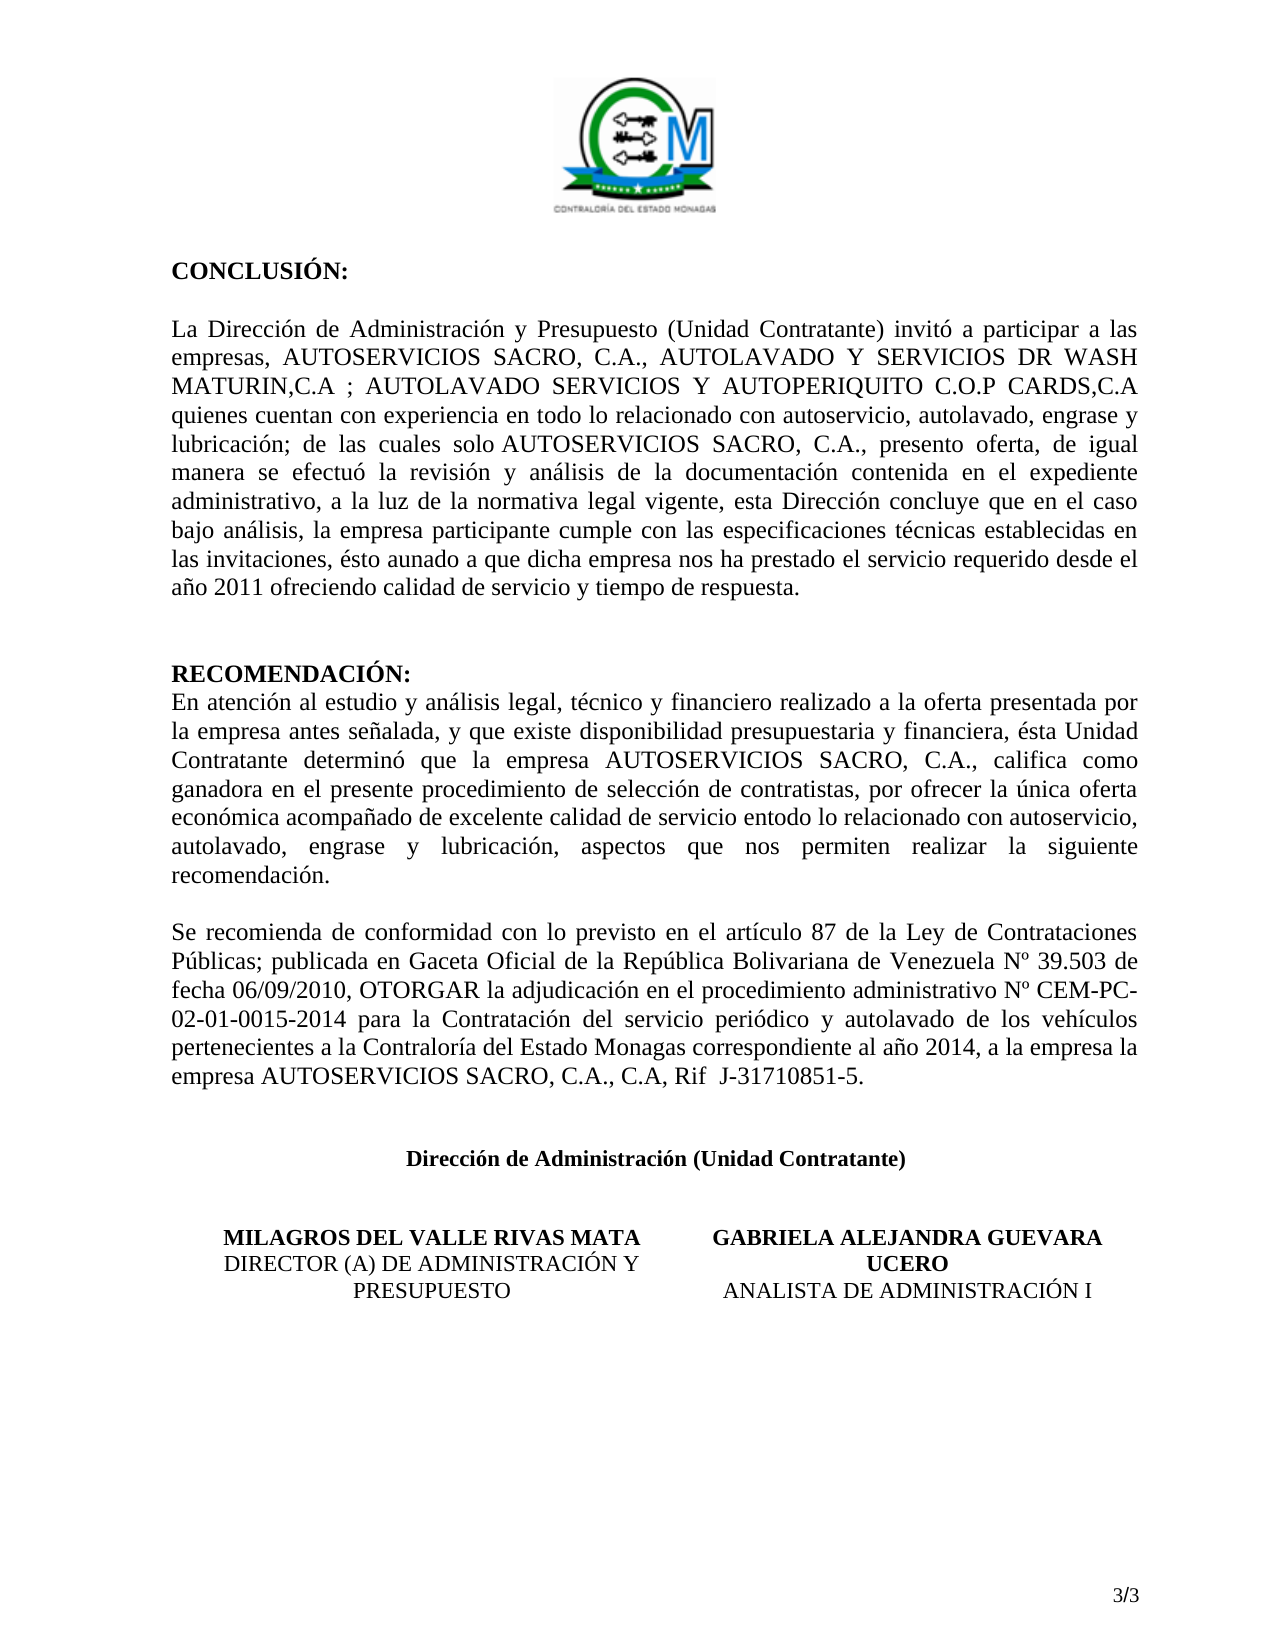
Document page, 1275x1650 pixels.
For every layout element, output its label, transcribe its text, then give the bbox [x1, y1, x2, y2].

text En atención al estudio y análisis legal, técnico y financiero realizado a la oferta presentada por la empresa antes señalada, y que existe disponibilidad presupuestaria y financiera, ésta Unidad Contratante determinó que la empresa AUTOSERVICIOS SACRO, C.A., califica como ganadora en el presente procedimiento de selección de contratistas, por ofrecer la única oferta económica acompañado de excelente calidad de servicio entodo lo relacionado con autoservicio, autolavado, engrase y lubricación, aspectos que nos permiten realizar la siguiente recomendación. Se recomienda de conformidad con lo previsto en el artículo 87 de la Ley de Contrataciones Públicas; publicada en Gaceta Oficial de la República Bolivariana de Venezuela Nº 39.503 de fecha 06/09/2010, OTORGAR la adjudicación en el procedimiento administrativo Nº CEM-PC-02-01-0015-2014 para la Contratación del servicio periódico y autolavado de los vehículos pertenecientes a la Contraloría del Estado Monagas correspondiente al año 2014, a la empresa la empresa AUTOSERVICIOS SACRO, C.A., C.A, Rif J-31710851-5. [171, 687, 1139, 1090]
table_cell MILAGROS DEL VALLE RIVAS MATA DIRECTOR (A) DE ADMINISTRACIÓN Y PRESUPUESTO [180, 1171, 683, 1329]
text RECOMENDACIÓN: [171, 659, 1139, 687]
table_header Dirección de Administración (Unidad Contratante) [180, 1145, 1132, 1171]
text CONCLUSIÓN: [171, 256, 1139, 285]
text La Dirección de Administración y Presupuesto (Unidad Contratante) invitó a participar a las empresas, AUTOSERVICIOS SACRO, C.A., AUTOLAVADO Y SERVICIOS DR WASH MATURIN,C.A ; AUTOLAVADO SERVICIOS Y AUTOPERIQUITO C.O.P CARDS,C.A quienes cuentan con experiencia en todo lo relacionado con autoservicio, autolavado, engrase y lubricación; de las cuales solo AUTOSERVICIOS SACRO, C.A., presento oferta, de igual manera se efectuó la revisión y análisis de la documentación contenida en el expediente administrativo, a la luz de la normativa legal vigente, esta Dirección concluye que en el caso bajo análisis, la empresa participante cumple con las especificaciones técnicas establecidas en las invitaciones, ésto aunado a que dicha empresa nos ha prestado el servicio requerido desde el año 2011 ofreciendo calidad de servicio y tiempo de respuesta. [171, 314, 1139, 601]
picture [551, 75, 719, 216]
table_cell GABRIELA ALEJANDRA GUEVARA UCERO ANALISTA DE ADMINISTRACIÓN I [684, 1171, 1132, 1329]
